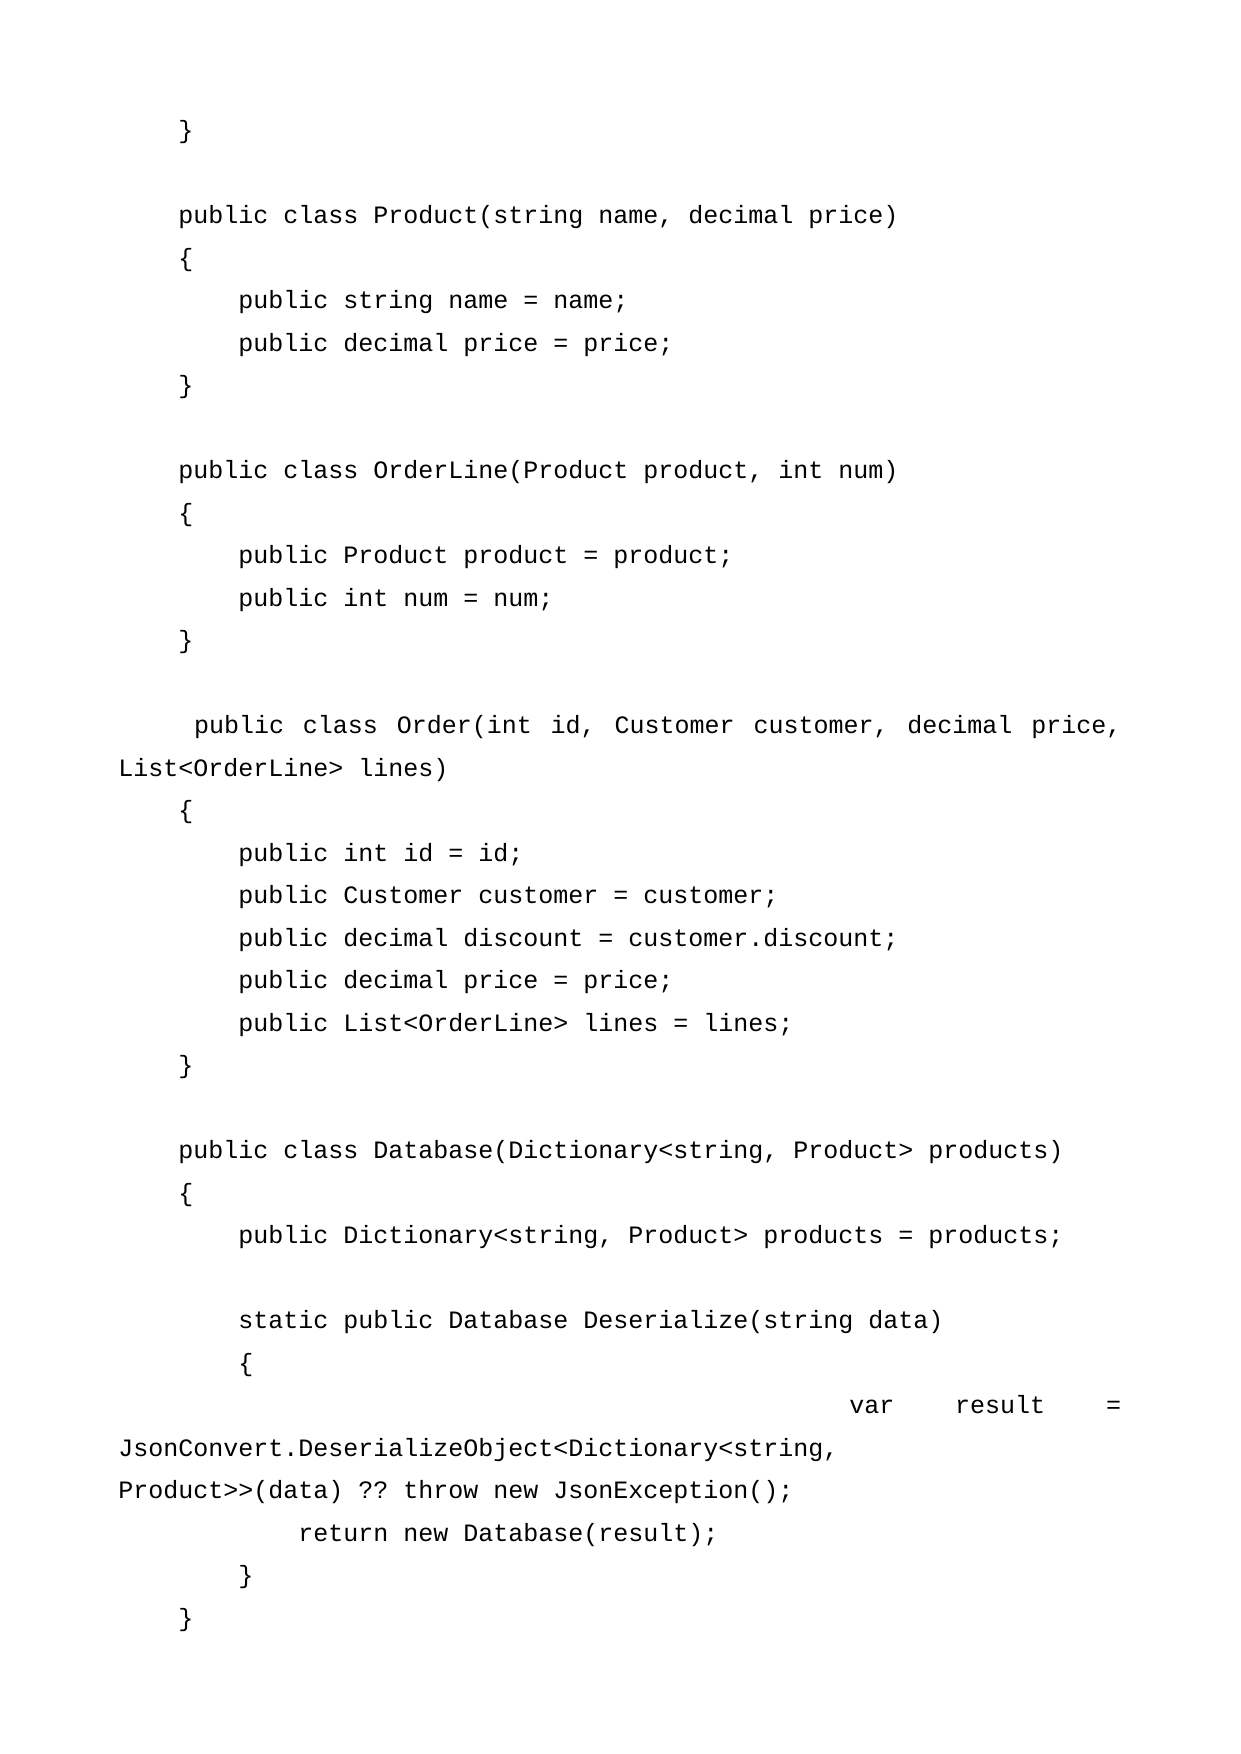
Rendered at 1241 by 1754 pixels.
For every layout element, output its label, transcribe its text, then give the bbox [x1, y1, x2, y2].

text public decimal discount = customer.discount; [118, 926, 1122, 954]
text } [118, 628, 1122, 656]
text { [118, 1181, 1122, 1209]
text public string name = name; [118, 288, 1122, 316]
text public decimal price = price; [118, 968, 1122, 996]
text public List<OrderLine> lines = lines; [118, 1011, 1122, 1039]
text static public Database Deserialize(string data) [118, 1308, 1122, 1336]
text return new Database(result); [118, 1521, 1122, 1549]
text public int num = num; [118, 586, 1122, 614]
text { [118, 246, 1122, 274]
text public Customer customer = customer; [118, 883, 1122, 911]
text public int id = id; [118, 841, 1122, 869]
text } [118, 1563, 1122, 1591]
text } [118, 373, 1122, 401]
text } [118, 1053, 1122, 1081]
text } [118, 118, 1122, 146]
text public Dictionary<string, Product> products = products; [118, 1223, 1122, 1251]
text var result = JsonConvert.DeserializeObject<Dictionary<string, Product>>(data) ?? throw new JsonException(); [118, 1393, 1122, 1506]
text public class Database(Dictionary<string, Product> products) [118, 1138, 1122, 1166]
text { [118, 1351, 1122, 1379]
text public Product product = product; [118, 543, 1122, 571]
text { [118, 501, 1122, 529]
text } [118, 1606, 1122, 1634]
text public class Product(string name, decimal price) [118, 203, 1122, 231]
text public class OrderLine(Product product, int num) [118, 458, 1122, 486]
text { [118, 798, 1122, 826]
text public class Order(int id, Customer customer, decimal price, List<OrderLine> lines) [118, 713, 1122, 784]
text public decimal price = price; [118, 331, 1122, 359]
